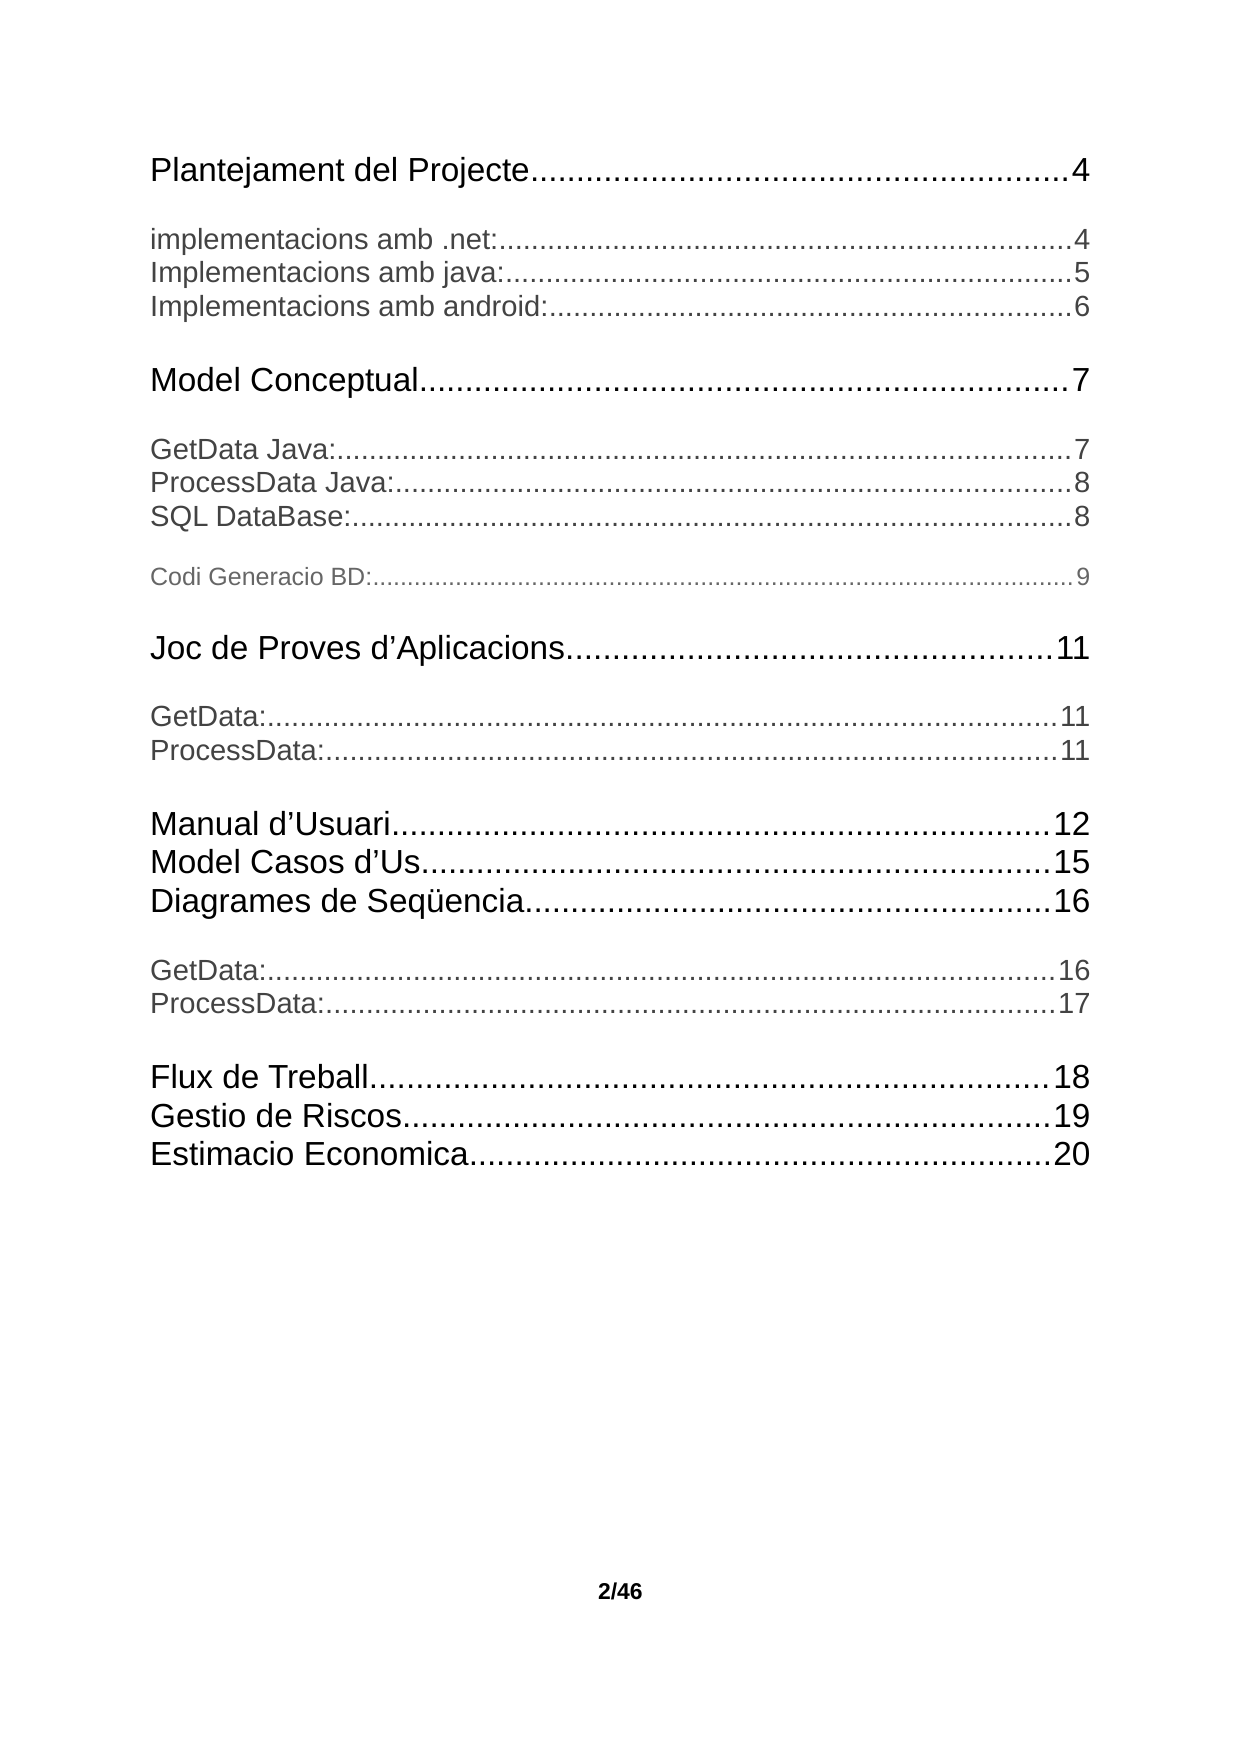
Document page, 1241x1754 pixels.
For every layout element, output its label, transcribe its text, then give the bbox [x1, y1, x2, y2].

subtitle Model Casos d’Us 15 [150, 842, 1090, 881]
subtitle SQL DataBase: 8 [150, 499, 1090, 532]
subtitle Flux de Treball 18 [150, 1057, 1090, 1096]
subtitle Diagrames de Seqüencia 16 [150, 881, 1090, 919]
subtitle ProcessData Java: 8 [150, 465, 1090, 499]
subtitle GetData: 16 [150, 953, 1090, 986]
subtitle implementacions amb .net: 4 [150, 222, 1090, 255]
subtitle Manual d’Usuari 12 [150, 804, 1090, 842]
subtitle Codi Generacio BD: 9 [150, 561, 1090, 590]
subtitle Gestio de Riscos 19 [150, 1096, 1090, 1134]
subtitle Implementacions amb android: 6 [150, 289, 1090, 322]
subtitle GetData Java: 7 [150, 432, 1090, 465]
subtitle Joc de Proves d’Aplicacions 11 [150, 628, 1090, 666]
subtitle Estimacio Economica 20 [150, 1134, 1090, 1173]
subtitle Plantejament del Projecte 4 [150, 150, 1090, 188]
subtitle Model Conceptual 7 [150, 360, 1090, 398]
subtitle ProcessData: 11 [150, 733, 1090, 767]
subtitle Implementacions amb java: 5 [150, 255, 1090, 289]
subtitle ProcessData: 17 [150, 986, 1090, 1020]
subtitle GetData: 11 [150, 699, 1090, 733]
